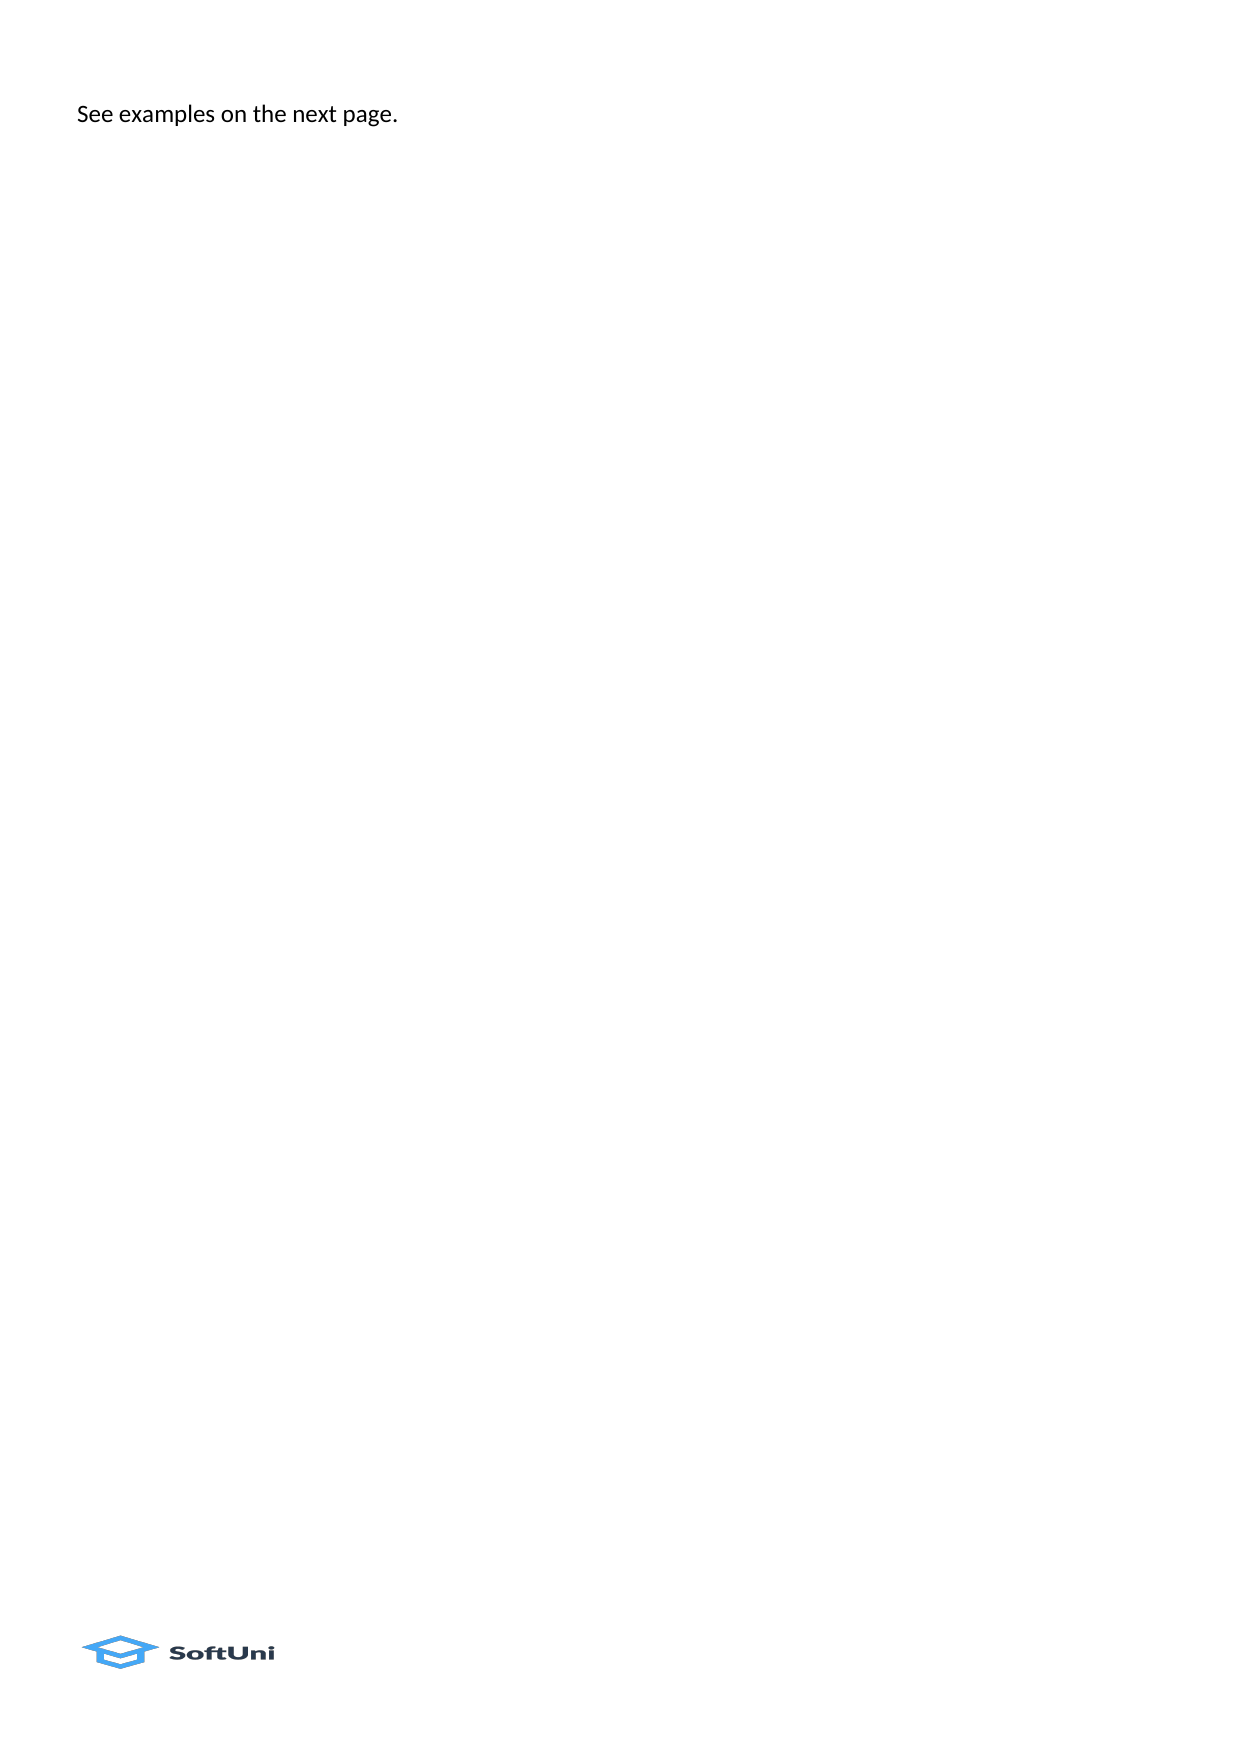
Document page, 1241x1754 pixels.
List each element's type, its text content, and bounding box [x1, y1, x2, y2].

text See examples on the next page. [77, 98, 1163, 128]
picture [75, 1632, 281, 1672]
